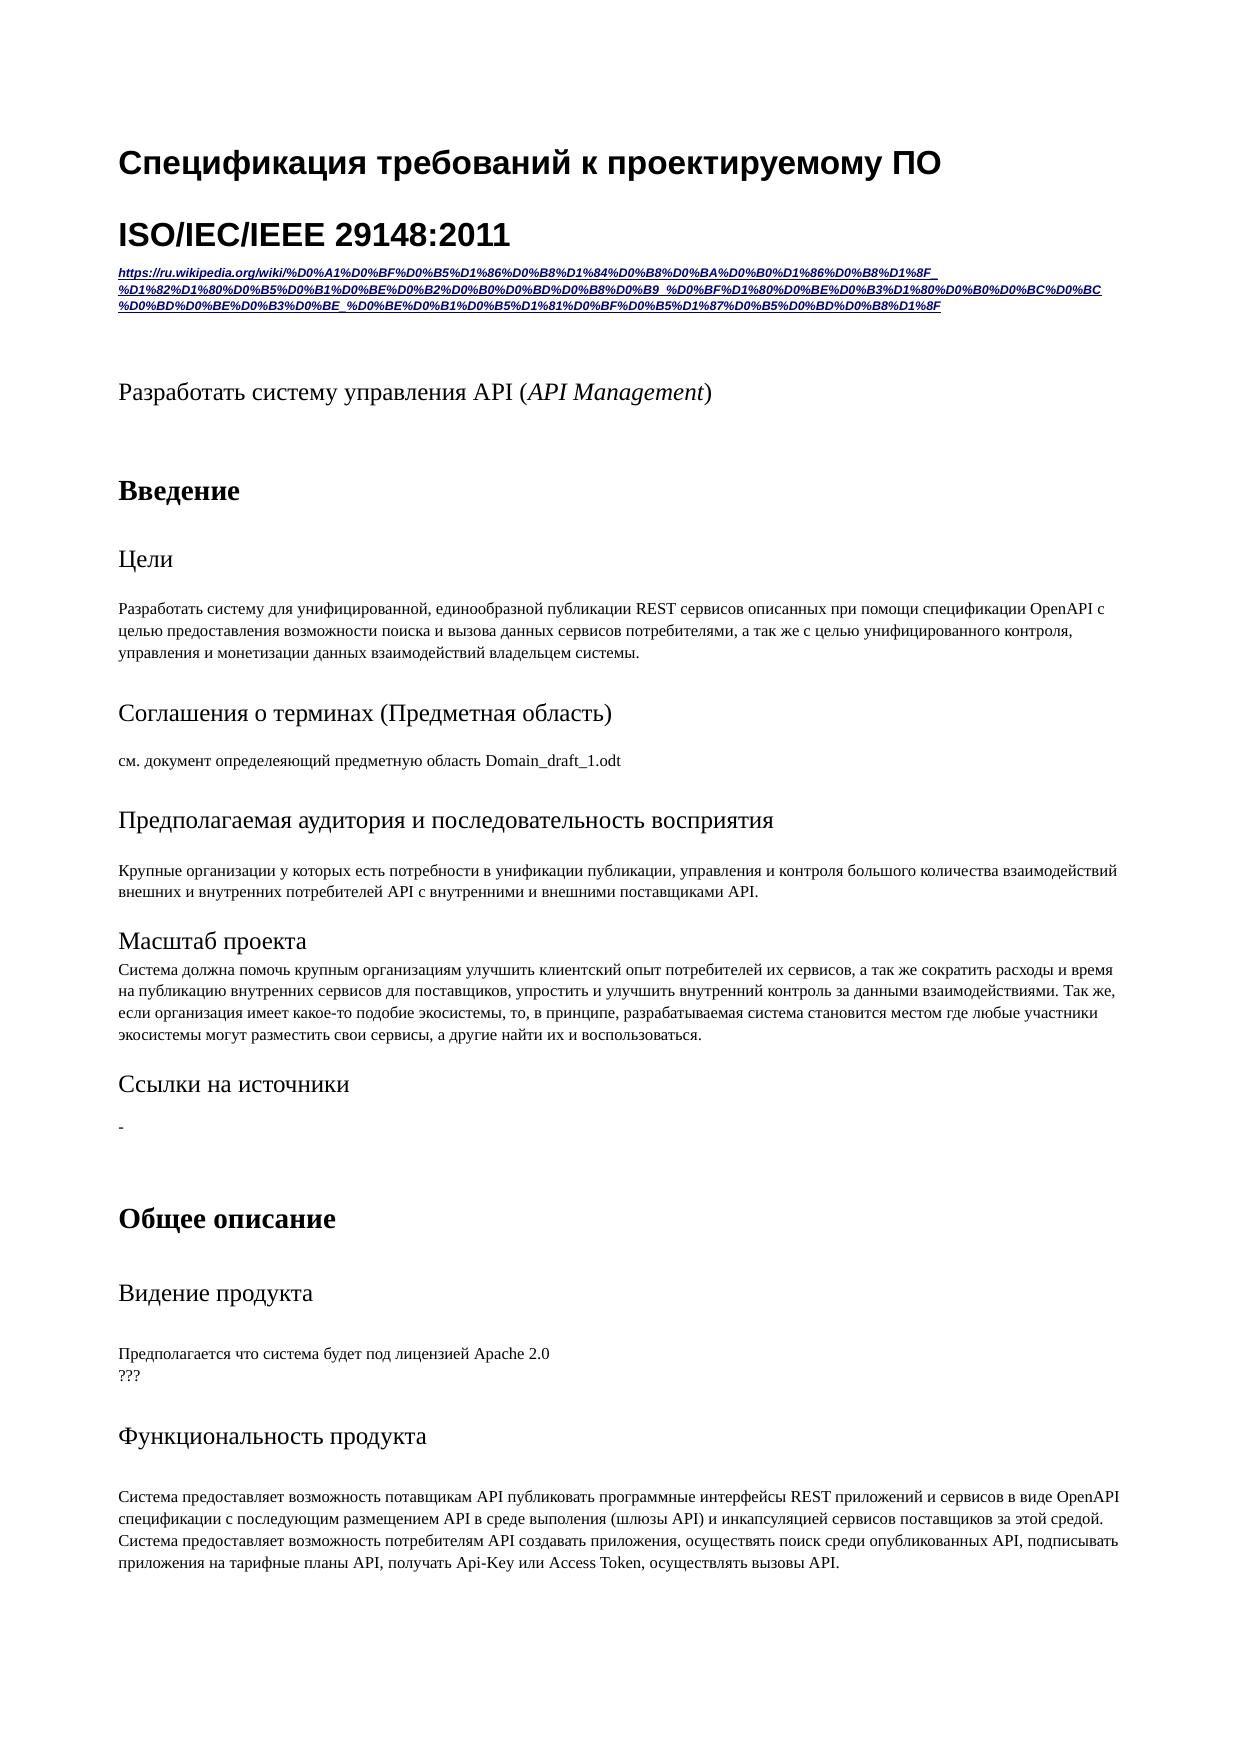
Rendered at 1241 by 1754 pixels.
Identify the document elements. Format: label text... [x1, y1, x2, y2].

subtitle ISO/IEC/IEEE 29148:2011 [118, 215, 1122, 253]
text Система предоставляет возможность потавщикам API публиковать программные интерфейсы REST приложений и сервисов в виде OpenAPI спецификации с последующим размещением API в среде выполения (шлюзы API) и инкапсуляцией сервисов поставщиков за этой средой. [118, 1487, 1122, 1528]
text Ссылки на источники [118, 1069, 1122, 1098]
text Предполагаемая аудитория и последовательность восприятия [118, 805, 1122, 834]
text ??? [118, 1366, 1122, 1385]
text Система предоставляет возможность потребителям API создавать приложения, осуществять поиск среди опубликованных API, подписывать приложения на тарифные планы API, получать Api-Key или Access Token, осуществлять вызовы API. [118, 1531, 1122, 1572]
text Разработать систему управления API (API Management) [118, 377, 1122, 406]
text Предполагается что система будет под лицензией Apache 2.0 [118, 1344, 1122, 1363]
text Видение продукта [118, 1278, 1122, 1307]
subtitle Спецификация требований к проектируемому ПО [118, 143, 1122, 182]
text https://ru.wikipedia.org/wiki/%D0%A1%D0%BF%D0%B5%D1%86%D0%B8%D1%84%D0%B8%D0%BA%D0%B0%D1%86%D0%B8%D1%8F_%D1%82%D1%80%D0%B5%D0%B1%D0%BE%D0%B2%D0%B0%D0%BD%D0%B8%D0%B9_%D0%BF%D1%80%D0%BE%D0%B3%D1%80%D0%B0%D0%BC%D0%BC%D0%BD%D0%BE%D0%B3%D0%BE_%D0%BE%D0%B1%D0%B5%D1%81%D0%BF%D0%B5%D1%87%D0%B5%D0%BD%D0%B8%D1%8F [118, 266, 1122, 313]
text Общее описание [118, 1201, 1122, 1234]
text Цели [118, 544, 1122, 573]
text - [118, 1117, 1122, 1136]
text Соглашения о терминах (Предметная область) [118, 698, 1122, 727]
text см. документ определеяющий предметную область Domain_draft_1.odt [118, 750, 1122, 769]
text Система должна помочь крупным организациям улучшить клиентский опыт потребителей их сервисов, а так же сократить расходы и время на публикацию внутренних сервисов для поставщиков, упростить и улучшить внутренний контроль за данными взаимодействиями. Так же, если организация имеет какое-то подобие экосистемы, то, в принципе, разрабатываемая система становится местом где любые участники экосистемы могут разместить свои сервисы, а другие найти их и воспользоваться. [118, 959, 1122, 1044]
text Введение [118, 473, 1122, 506]
text Масштаб проекта [118, 926, 1122, 955]
text Разработать систему для унифицированной, единообразной публикации REST сервисов описанных при помощи спецификации OpenAPI с целью предоставления возможности поиска и вызова данных сервисов потребителями, а так же с целью унифицированного контроля, управления и монетизации данных взаимодействий владельцем системы. [118, 599, 1122, 662]
text Функциональность продукта [118, 1421, 1122, 1450]
text Крупные организации у которых есть потребности в унификации публикации, управления и контроля большого количества взаимодействий внешних и внутренних потребителей API с внутренними и внешними поcтавщиками API. [118, 860, 1122, 901]
